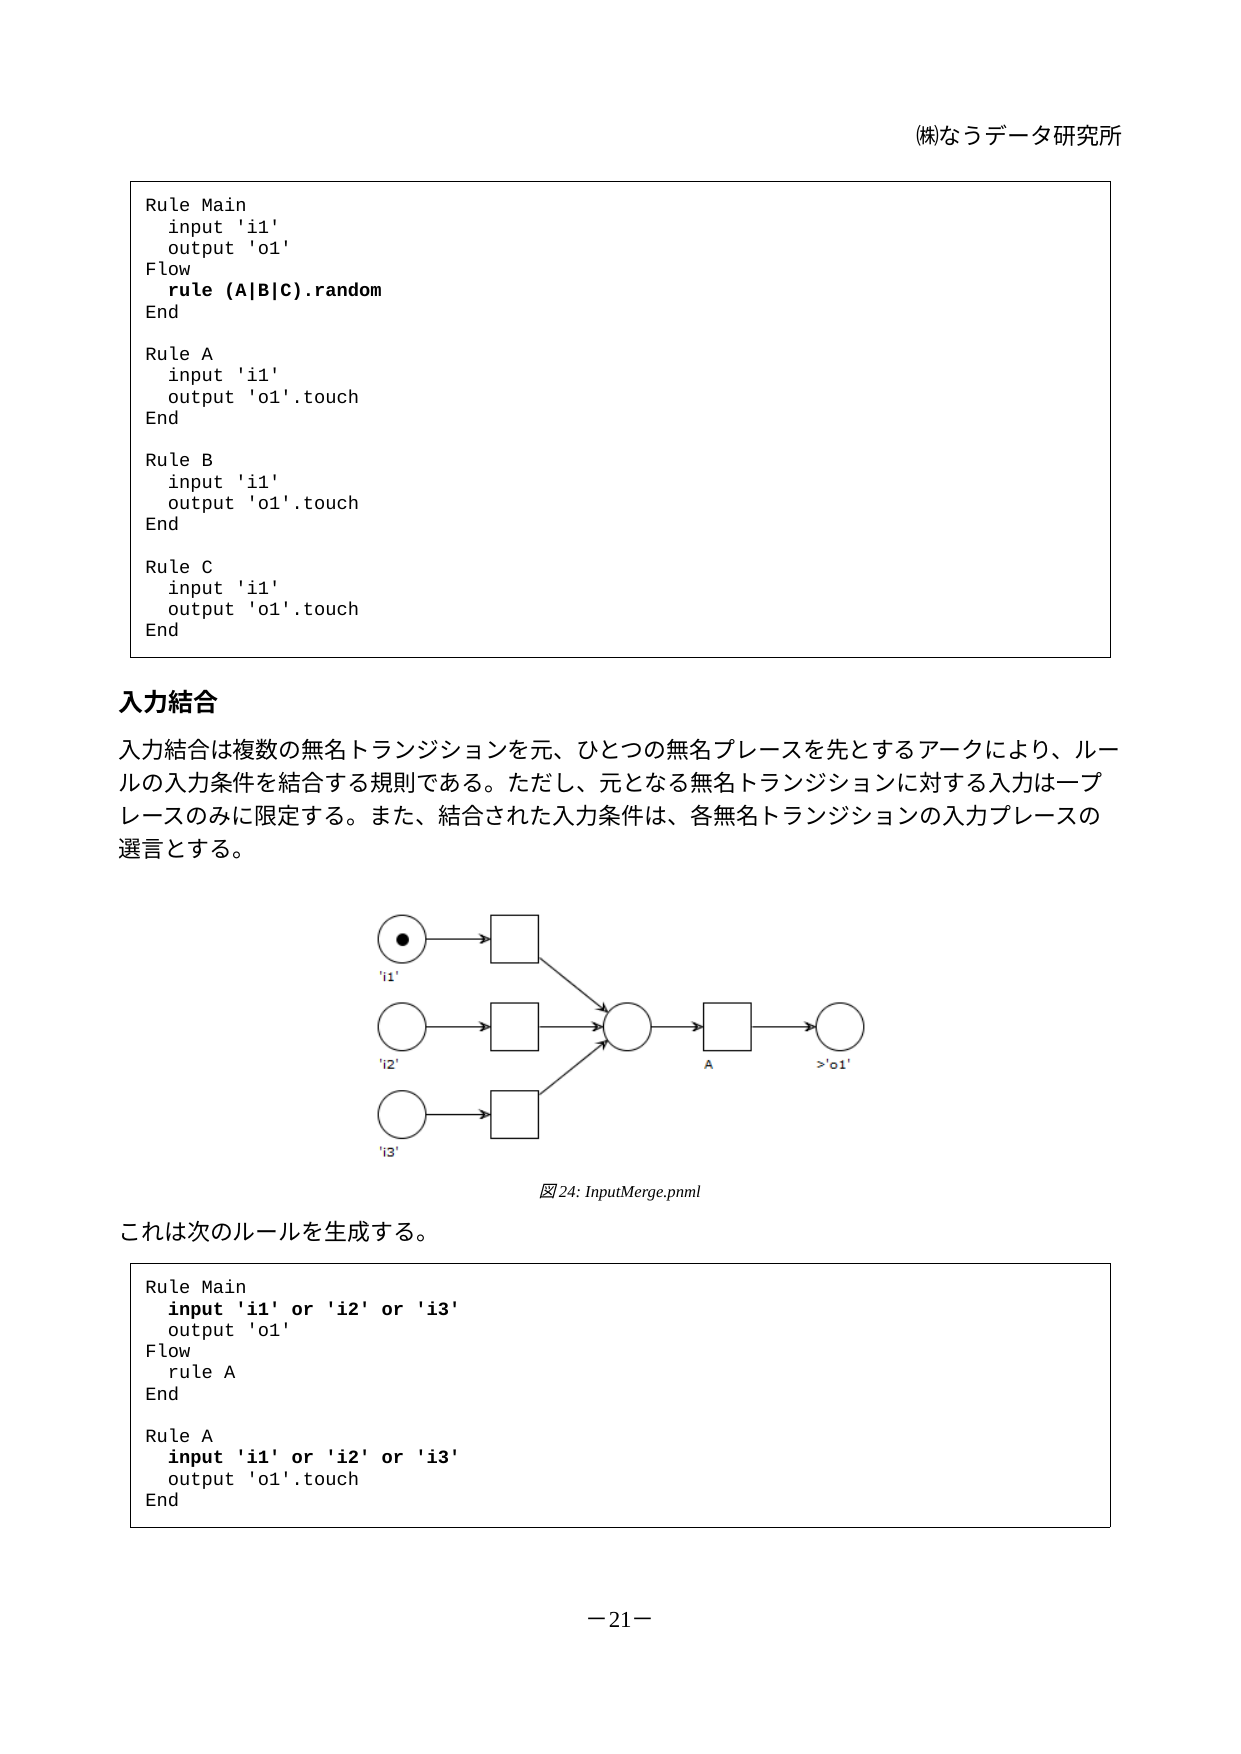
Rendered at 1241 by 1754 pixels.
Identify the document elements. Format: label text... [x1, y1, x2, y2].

text 入力結合は複数の無名トランジションを元、ひとつの無名プレースを先とするアークにより、ルールの入力条件を結合する規則である。ただし、元となる無名トランジションに対する入力は一プレースのみに限定する。また、結合された入力条件は、各無名トランジションの入力プレースの選言とする。 [118, 731, 1122, 864]
picture [364, 901, 877, 1178]
text これは次のルールを生成する。 [118, 877, 1122, 1247]
text Rule Main input 'i1' or 'i2' or 'i3' output 'o1' Flow rule A End Rule A input 'i1' or 'i2' or 'i3' output 'o1'.touch End [131, 1264, 1110, 1527]
text 図 24: InputMerge.pnml [364, 1178, 876, 1202]
text Rule Main input 'i1' output 'o1' Flow rule (A|B|C).random End Rule A input 'i1' output 'o1'.touch End Rule B input 'i1' output 'o1'.touch End Rule C input 'i1' output 'o1'.touch End [131, 182, 1110, 657]
subtitle 入力結合 [118, 683, 1122, 719]
